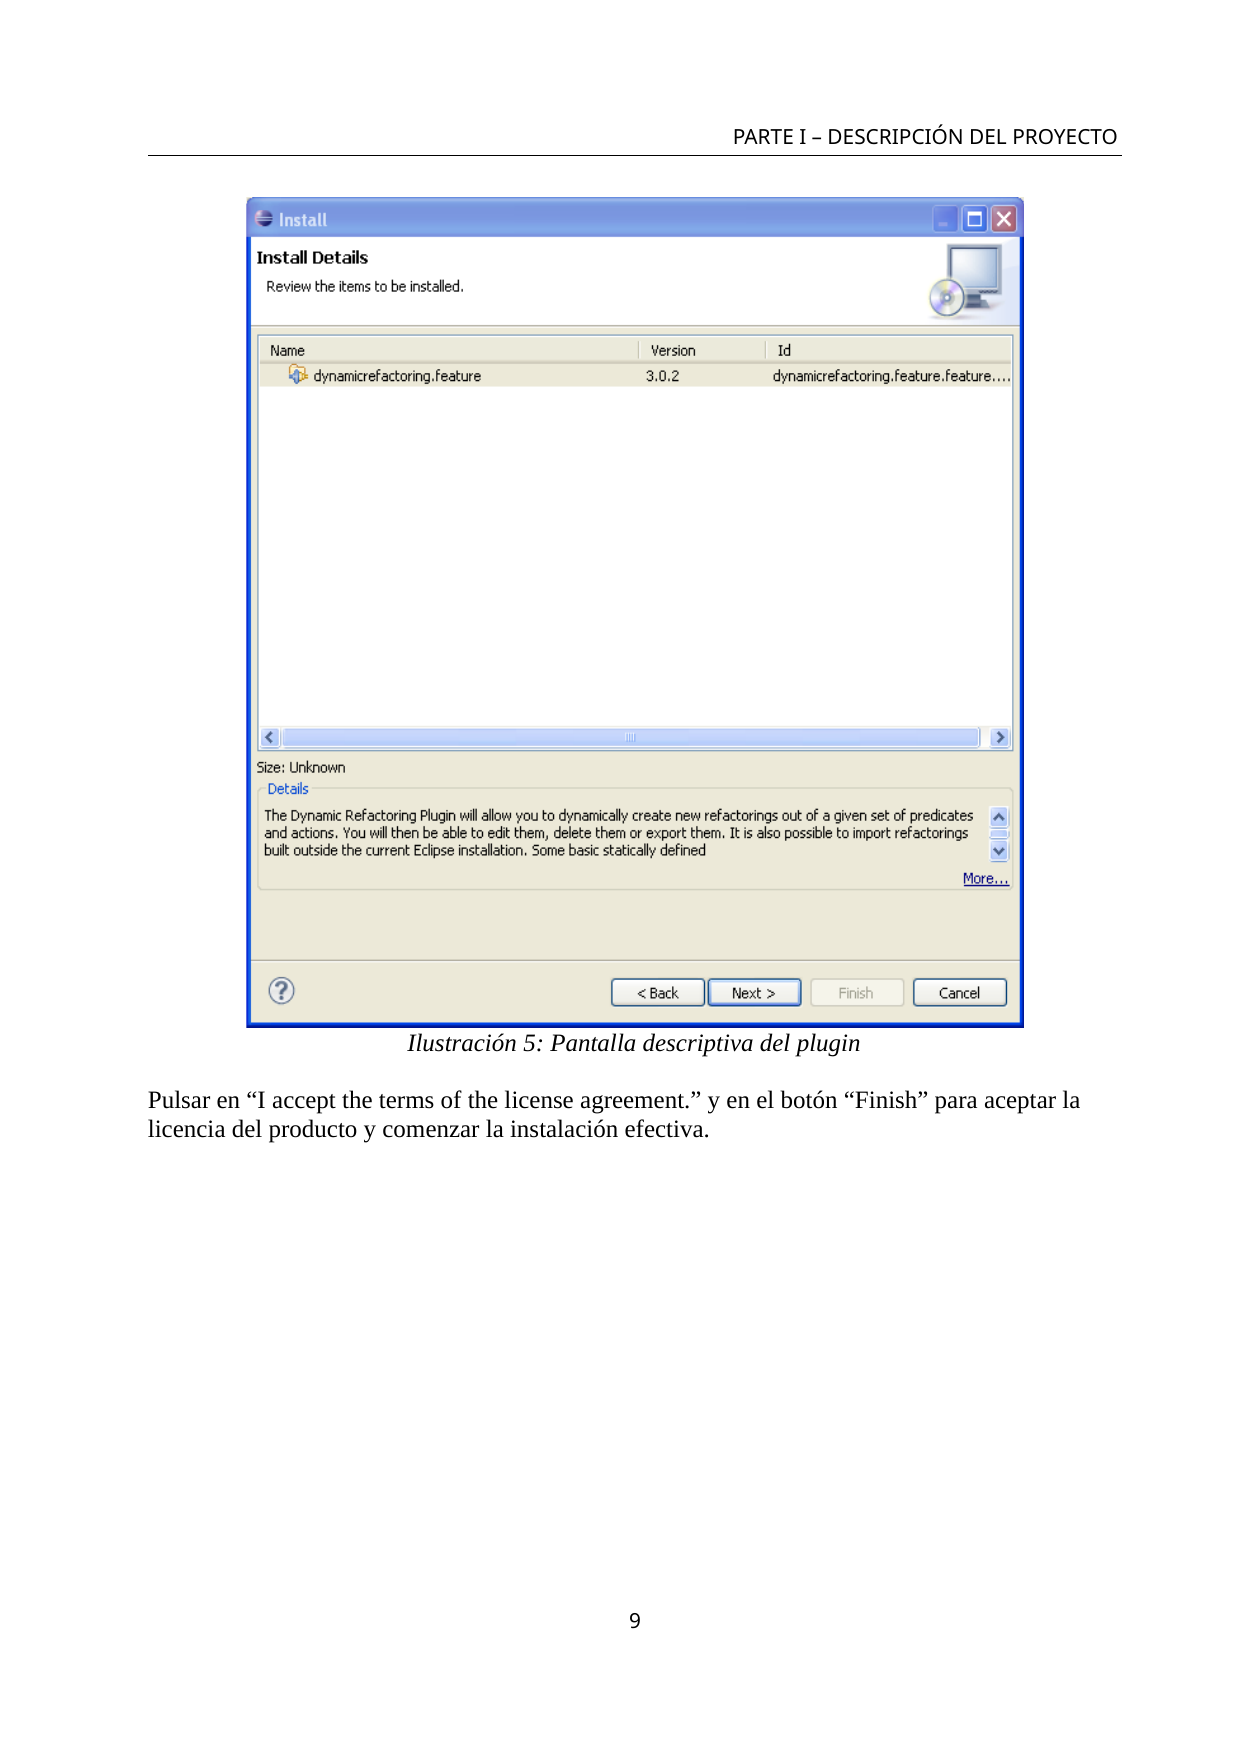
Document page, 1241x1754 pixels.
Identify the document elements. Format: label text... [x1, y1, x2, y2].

list Pulsar en “I accept the terms of the license agreement.” y en el botón “Finish” para aceptar la licencia del producto y comenzar la instalación efectiva. [148, 1085, 1122, 1143]
picture [246, 197, 1024, 1028]
text Ilustración 5: Pantalla descriptiva del plugin [246, 1028, 1024, 1056]
